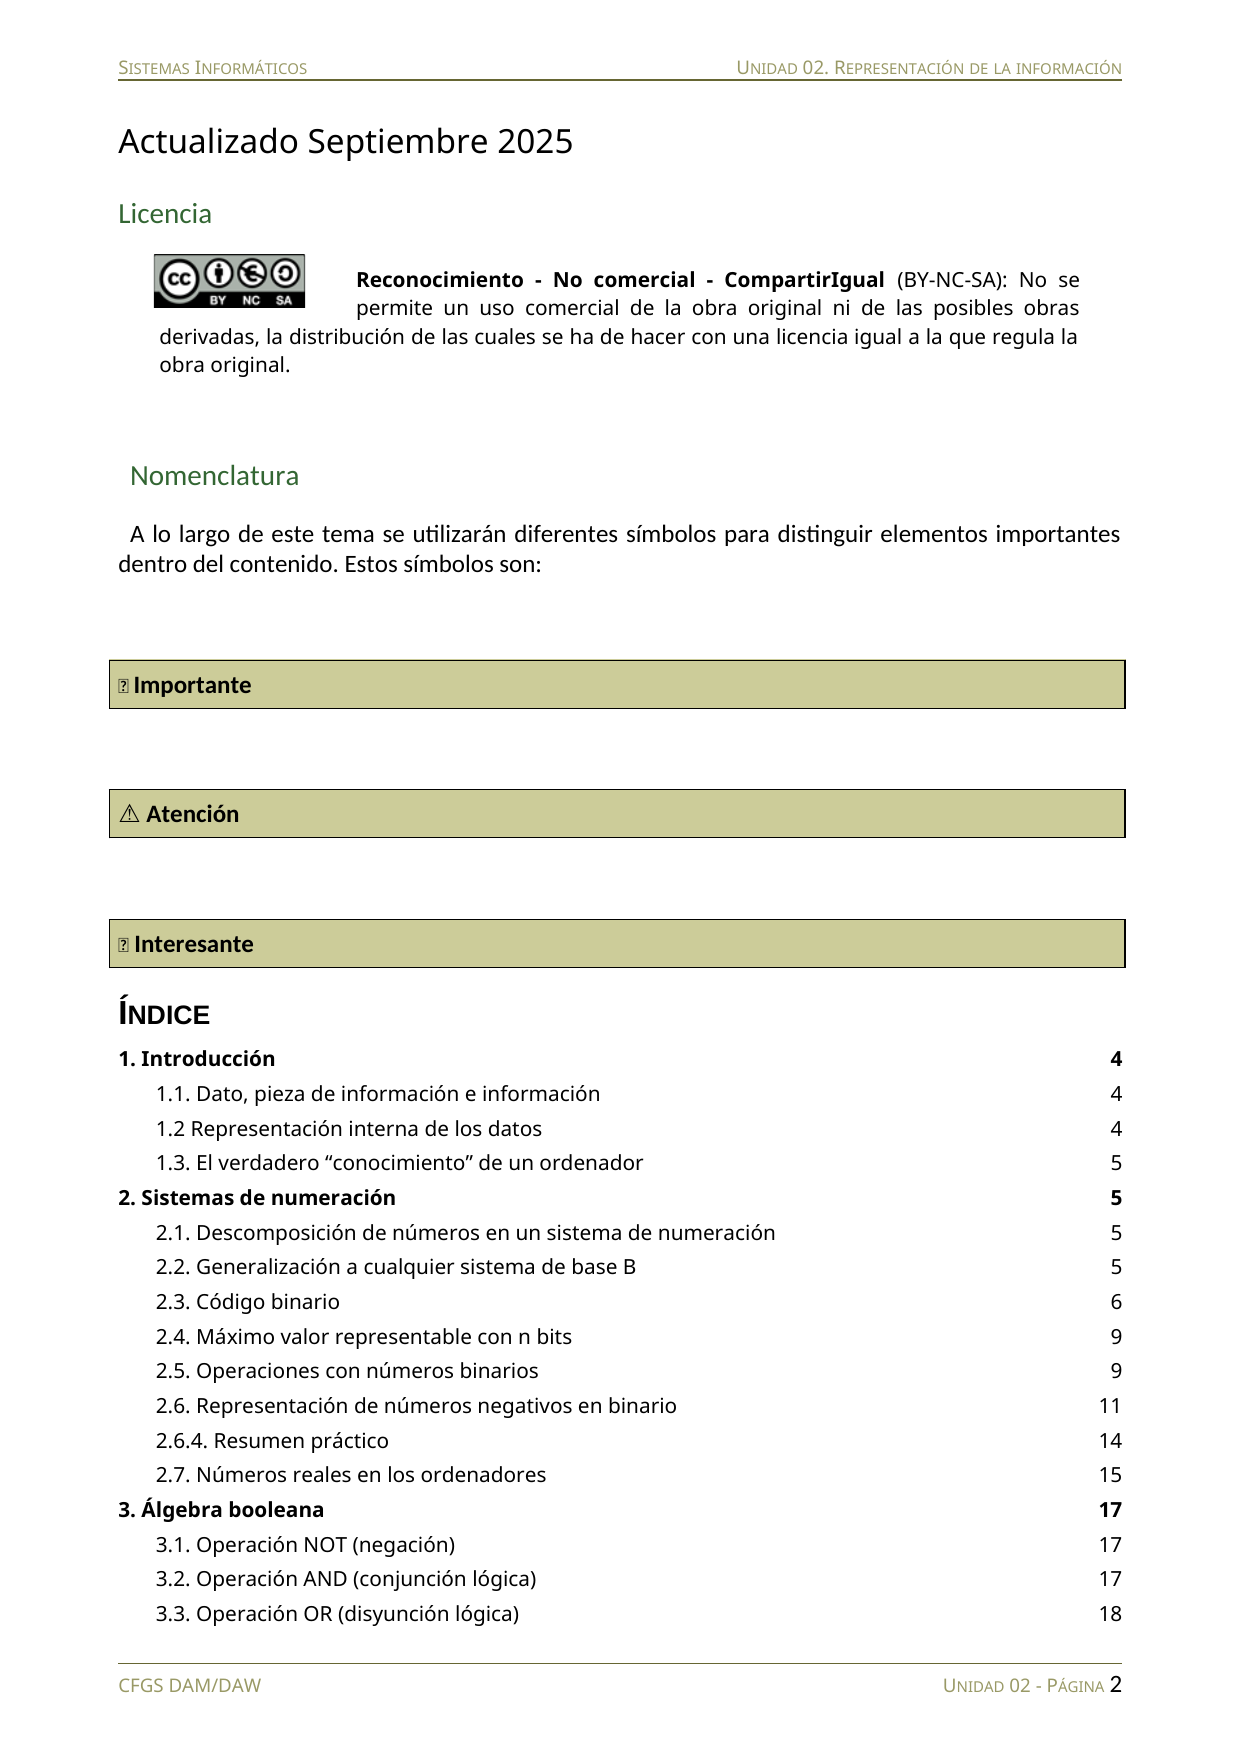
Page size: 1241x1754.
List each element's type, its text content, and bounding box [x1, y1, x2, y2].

text Actualizado Septiembre 2025 [118, 118, 1122, 163]
text 2.4. Máximo valor representable con n bits 9 [156, 1322, 1122, 1350]
text 1.2 Representación interna de los datos 4 [156, 1114, 1122, 1142]
text 2.7. Números reales en los ordenadores 15 [156, 1461, 1122, 1489]
text A lo largo de este tema se utilizarán diferentes símbolos para distinguir elementos importantes dentro del contenido. Estos símbolos son: [118, 518, 1122, 579]
text Reconocimiento - No comercial - CompartirIgual (BY-NC-SA): No se permite un uso comercial de la obra original ni de las posibles obras derivadas, la distribución de las cuales se ha de hacer con una licencia igual a la que regula la obra original. [159, 265, 1080, 379]
text 3.1. Operación NOT (negación) 17 [156, 1530, 1122, 1558]
picture [153, 254, 306, 308]
text 3.2. Operación AND (conjunción lógica) 17 [156, 1564, 1122, 1593]
text 2. Sistemas de numeración 5 [118, 1183, 1122, 1211]
text 3.3. Operación OR (disyunción lógica) 18 [156, 1599, 1122, 1628]
text 2.1. Descomposición de números en un sistema de numeración 5 [156, 1218, 1122, 1246]
text 3. Álgebra booleana 17 [118, 1495, 1122, 1524]
text 2.3. Código binario 6 [156, 1287, 1122, 1316]
text Licencia [118, 196, 1122, 231]
text 1.3. El verdadero “conocimiento” de un ordenador 5 [156, 1148, 1122, 1177]
text Nomenclatura [118, 457, 1122, 493]
text 2.6.4. Resumen práctico 14 [156, 1426, 1122, 1454]
text ⚠️ Atención [110, 790, 1124, 837]
text 2.6. Representación de números negativos en binario 11 [156, 1391, 1122, 1419]
text 1.1. Dato, pieza de información e información 4 [156, 1079, 1122, 1107]
text Índice [118, 993, 1122, 1032]
text 2.2. Generalización a cualquier sistema de base B 5 [156, 1252, 1122, 1281]
text 💬 Interesante [110, 920, 1124, 967]
text 📖 Importante [110, 661, 1124, 708]
text 1. Introducción 4 [118, 1044, 1122, 1073]
text 2.5. Operaciones con números binarios 9 [156, 1356, 1122, 1385]
